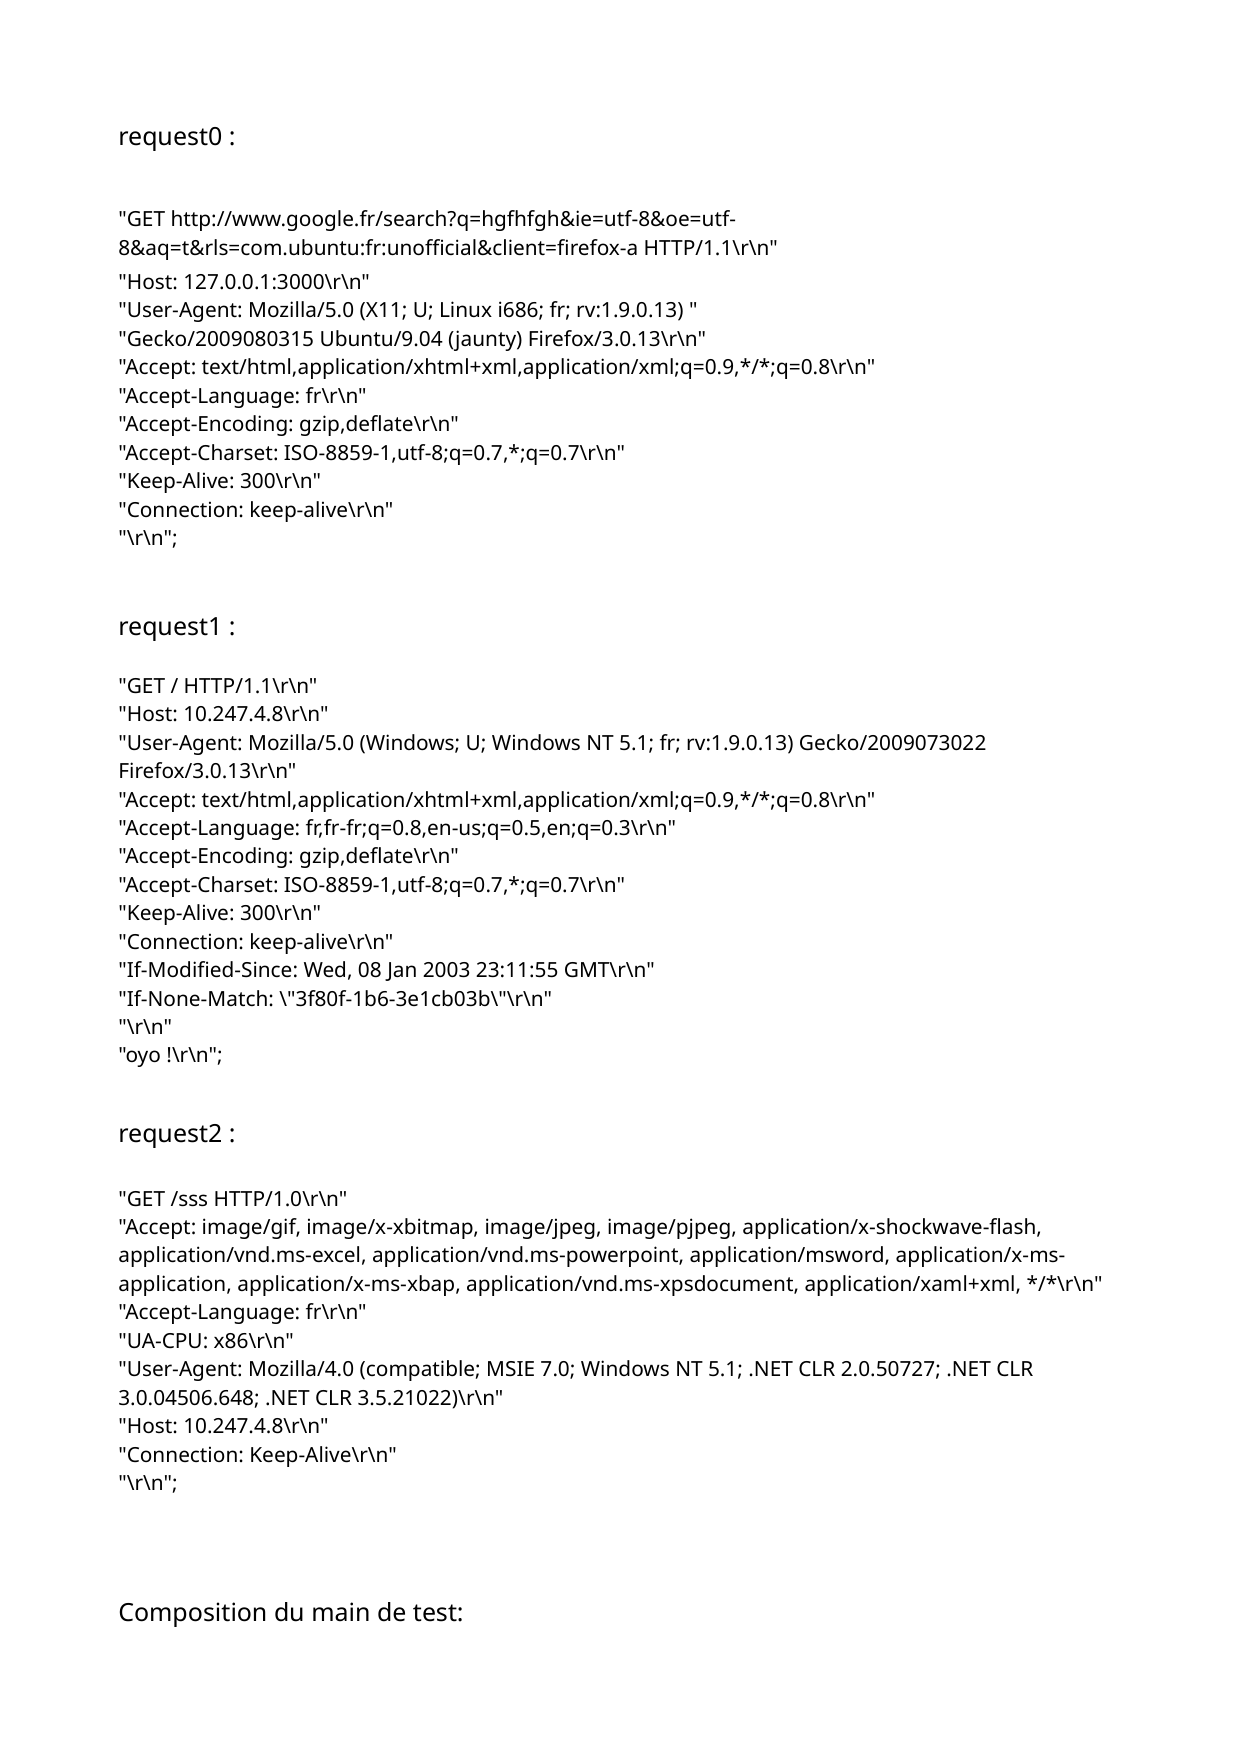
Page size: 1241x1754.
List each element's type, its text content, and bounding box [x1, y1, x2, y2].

text "Accept: text/html,application/xhtml+xml,application/xml;q=0.9,*/*;q=0.8\r\n" [118, 352, 1122, 381]
text "User-Agent: Mozilla/4.0 (compatible; MSIE 7.0; Windows NT 5.1; .NET CLR 2.0.50727; .NET CLR 3.0.04506.648; .NET CLR 3.5.21022)\r\n" [118, 1354, 1122, 1411]
text "GET /sss HTTP/1.0\r\n" [118, 1184, 1122, 1212]
text "If-Modified-Since: Wed, 08 Jan 2003 23:11:55 GMT\r\n" [118, 955, 1122, 984]
text "Host: 127.0.0.1:3000\r\n" [118, 267, 1122, 296]
text "Accept: image/gif, image/x-xbitmap, image/jpeg, image/pjpeg, application/x-shockwave-flash, application/vnd.ms-excel, application/vnd.ms-powerpoint, application/msword, application/x-ms-application, application/x-ms-xbap, application/vnd.ms-xpsdocument, application/xaml+xml, */*\r\n" [118, 1212, 1122, 1297]
text "If-None-Match: \"3f80f-1b6-3e1cb03b\"\r\n" [118, 984, 1122, 1012]
text Composition du main de test: [118, 1594, 1122, 1628]
text "Connection: keep-alive\r\n" [118, 495, 1122, 523]
text "Accept: text/html,application/xhtml+xml,application/xml;q=0.9,*/*;q=0.8\r\n" [118, 785, 1122, 813]
text "UA-CPU: x86\r\n" [118, 1326, 1122, 1354]
text "Accept-Encoding: gzip,deflate\r\n" [118, 842, 1122, 870]
text "User-Agent: Mozilla/5.0 (Windows; U; Windows NT 5.1; fr; rv:1.9.0.13) Gecko/2009073022 Firefox/3.0.13\r\n" [118, 728, 1122, 785]
text "\r\n"; [118, 1468, 1122, 1497]
text request2 : [118, 1115, 1122, 1149]
text "Accept-Language: fr\r\n" [118, 381, 1122, 409]
text "Connection: Keep-Alive\r\n" [118, 1440, 1122, 1468]
text "Host: 10.247.4.8\r\n" [118, 699, 1122, 728]
text "Accept-Encoding: gzip,deflate\r\n" [118, 409, 1122, 438]
text "GET http://www.google.fr/search?q=hgfhfgh&ie=utf-8&oe=utf-8&aq=t&rls=com.ubuntu:fr:unofficial&client=firefox-a HTTP/1.1\r\n" [118, 204, 1122, 261]
text "Accept-Language: fr,fr-fr;q=0.8,en-us;q=0.5,en;q=0.3\r\n" [118, 813, 1122, 842]
text "Accept-Language: fr\r\n" [118, 1297, 1122, 1326]
text "User-Agent: Mozilla/5.0 (X11; U; Linux i686; fr; rv:1.9.0.13) " [118, 296, 1122, 324]
text "\r\n" [118, 1012, 1122, 1041]
text "Accept-Charset: ISO-8859-1,utf-8;q=0.7,*;q=0.7\r\n" [118, 438, 1122, 466]
text "Host: 10.247.4.8\r\n" [118, 1411, 1122, 1440]
text "\r\n"; [118, 523, 1122, 552]
text "Accept-Charset: ISO-8859-1,utf-8;q=0.7,*;q=0.7\r\n" [118, 870, 1122, 898]
text request0 : [118, 118, 1122, 152]
text "Keep-Alive: 300\r\n" [118, 898, 1122, 927]
text "GET / HTTP/1.1\r\n" [118, 671, 1122, 699]
text request1 : [118, 608, 1122, 642]
text "Gecko/2009080315 Ubuntu/9.04 (jaunty) Firefox/3.0.13\r\n" [118, 324, 1122, 352]
text "Connection: keep-alive\r\n" [118, 927, 1122, 955]
text "oyo !\r\n"; [118, 1041, 1122, 1069]
text "Keep-Alive: 300\r\n" [118, 466, 1122, 495]
